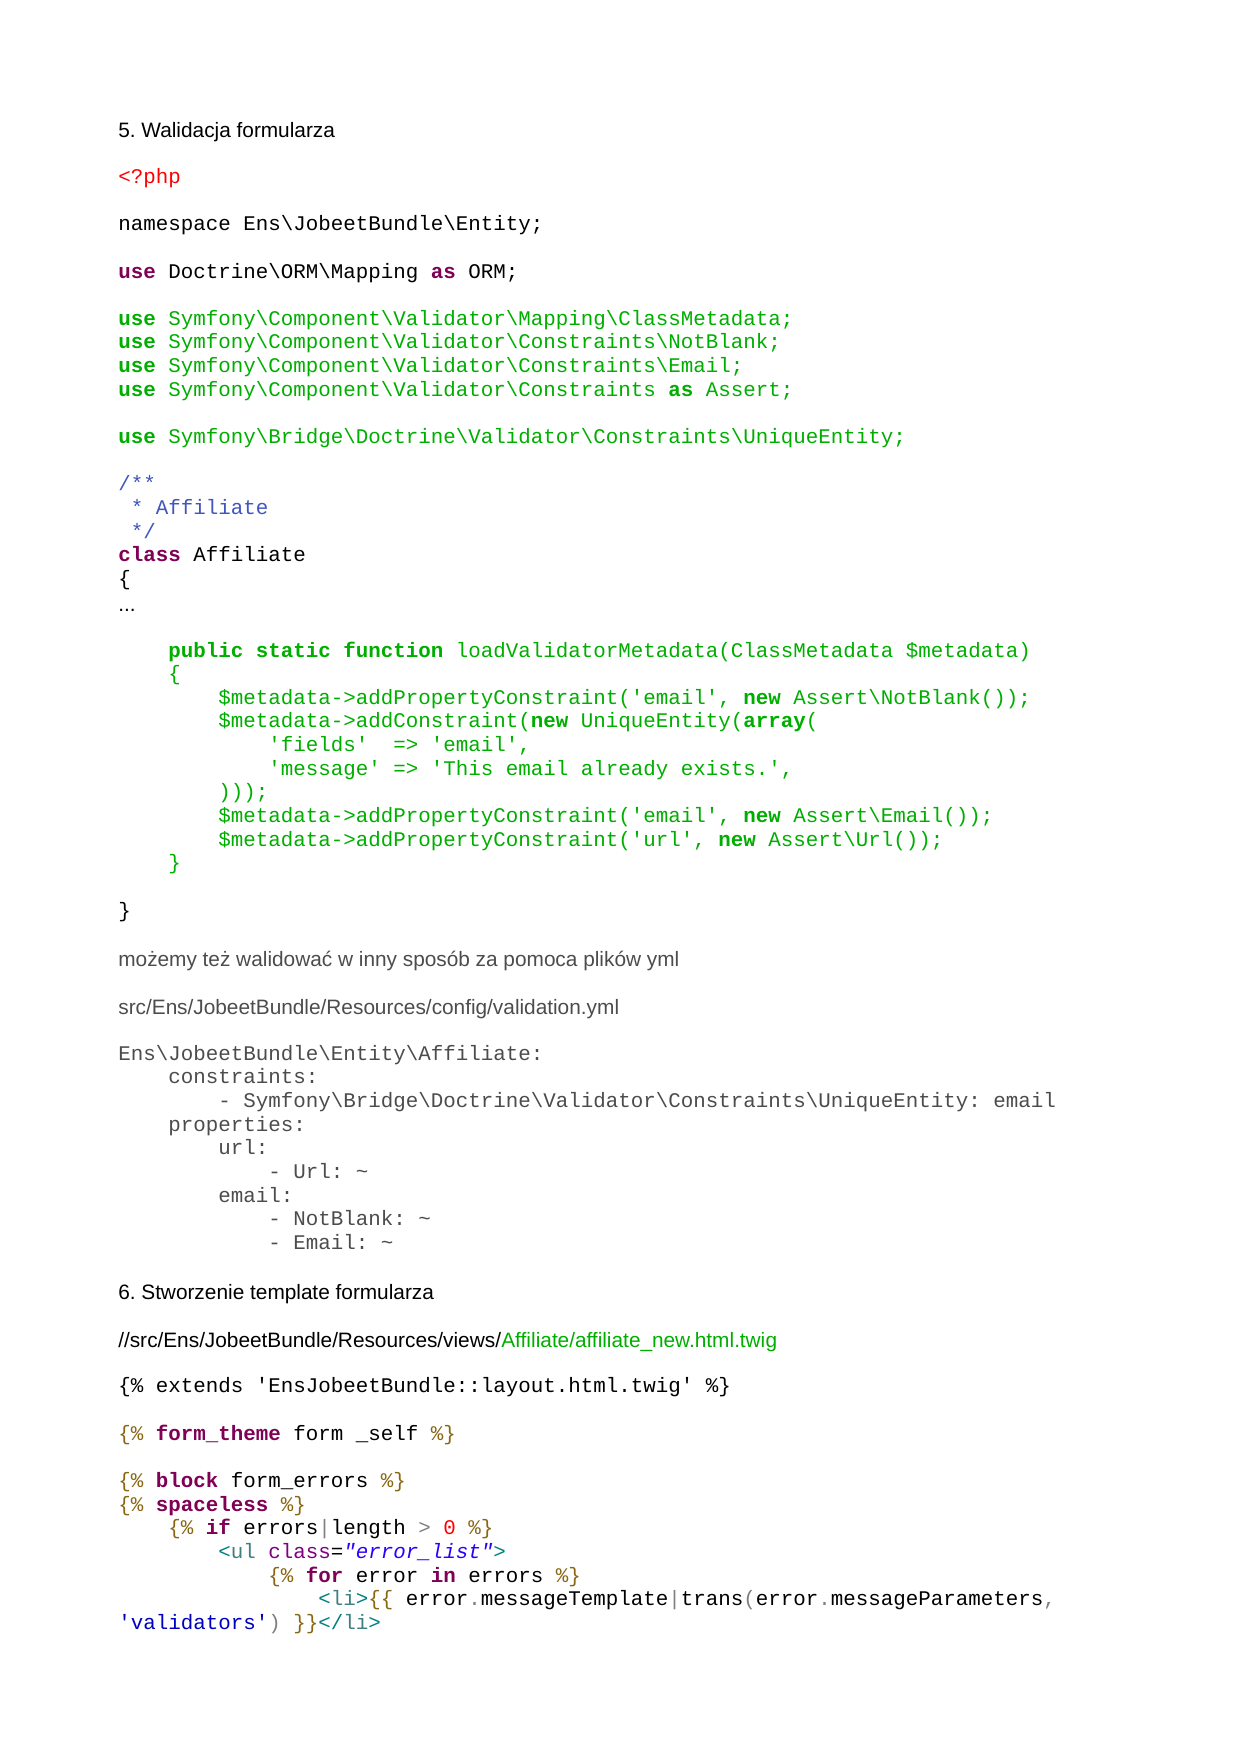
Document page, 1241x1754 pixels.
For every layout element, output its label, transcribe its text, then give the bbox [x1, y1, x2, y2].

text use Symfony\Component\Validator\Mapping\ClassMetadata; [118, 308, 1122, 332]
text src/Ens/JobeetBundle/Resources/config/validation.yml [118, 995, 1122, 1019]
text - NotBlank: ~ [118, 1208, 1122, 1232]
text class Affiliate [118, 544, 1122, 568]
text $metadata->addPropertyConstraint('email', new Assert\Email()); [118, 805, 1122, 829]
text $metadata->addPropertyConstraint('url', new Assert\Url()); [118, 829, 1122, 852]
text {% block form_errors %} [118, 1470, 1122, 1494]
text properties: [118, 1114, 1122, 1137]
text namespace Ens\JobeetBundle\Entity; [118, 213, 1122, 237]
text ))); [118, 781, 1122, 805]
text 6. Stworzenie template formularza [118, 1279, 1122, 1303]
text <?php [118, 166, 1122, 190]
text } [118, 852, 1122, 876]
text <li>{{ error.messageTemplate|trans(error.messageParameters, 'validators') }}</li> [118, 1588, 1122, 1636]
text use Symfony\Bridge\Doctrine\Validator\Constraints\UniqueEntity; [118, 426, 1122, 450]
text use Symfony\Component\Validator\Constraints as Assert; [118, 379, 1122, 402]
text {% for error in errors %} [118, 1564, 1122, 1588]
text $metadata->addPropertyConstraint('email', new Assert\NotBlank()); [118, 687, 1122, 711]
text //src/Ens/JobeetBundle/Resources/views/Affiliate/affiliate_new.html.twig [118, 1327, 1122, 1351]
text - Symfony\Bridge\Doctrine\Validator\Constraints\UniqueEntity: email [118, 1090, 1122, 1114]
text constraints: [118, 1066, 1122, 1090]
text public static function loadValidatorMetadata(ClassMetadata $metadata) [118, 639, 1122, 663]
text {% spaceless %} [118, 1494, 1122, 1517]
text {% form_theme form _self %} [118, 1423, 1122, 1446]
text Ens\JobeetBundle\Entity\Affiliate: [118, 1043, 1122, 1066]
text 5. Walidacja formularza [118, 118, 1122, 142]
text */ [118, 521, 1122, 544]
text ... [118, 592, 1122, 616]
text {% if errors|length > 0 %} [118, 1517, 1122, 1541]
text $metadata->addConstraint(new UniqueEntity(array( [118, 711, 1122, 734]
text use Doctrine\ORM\Mapping as ORM; [118, 261, 1122, 284]
text 'fields' => 'email', [118, 734, 1122, 758]
text * Affiliate [118, 497, 1122, 521]
text /** [118, 473, 1122, 497]
text email: [118, 1185, 1122, 1208]
text - Email: ~ [118, 1232, 1122, 1256]
text możemy też walidować w inny sposób za pomoca plików yml [118, 947, 1122, 971]
text {% extends 'EnsJobeetBundle::layout.html.twig' %} [118, 1375, 1122, 1399]
text - Url: ~ [118, 1161, 1122, 1185]
text url: [118, 1137, 1122, 1161]
text use Symfony\Component\Validator\Constraints\NotBlank; [118, 332, 1122, 355]
text { [118, 663, 1122, 687]
text use Symfony\Component\Validator\Constraints\Email; [118, 355, 1122, 379]
text 'message' => 'This email already exists.', [118, 758, 1122, 781]
text } [118, 900, 1122, 923]
text <ul class="error_list"> [118, 1541, 1122, 1564]
text { [118, 568, 1122, 592]
